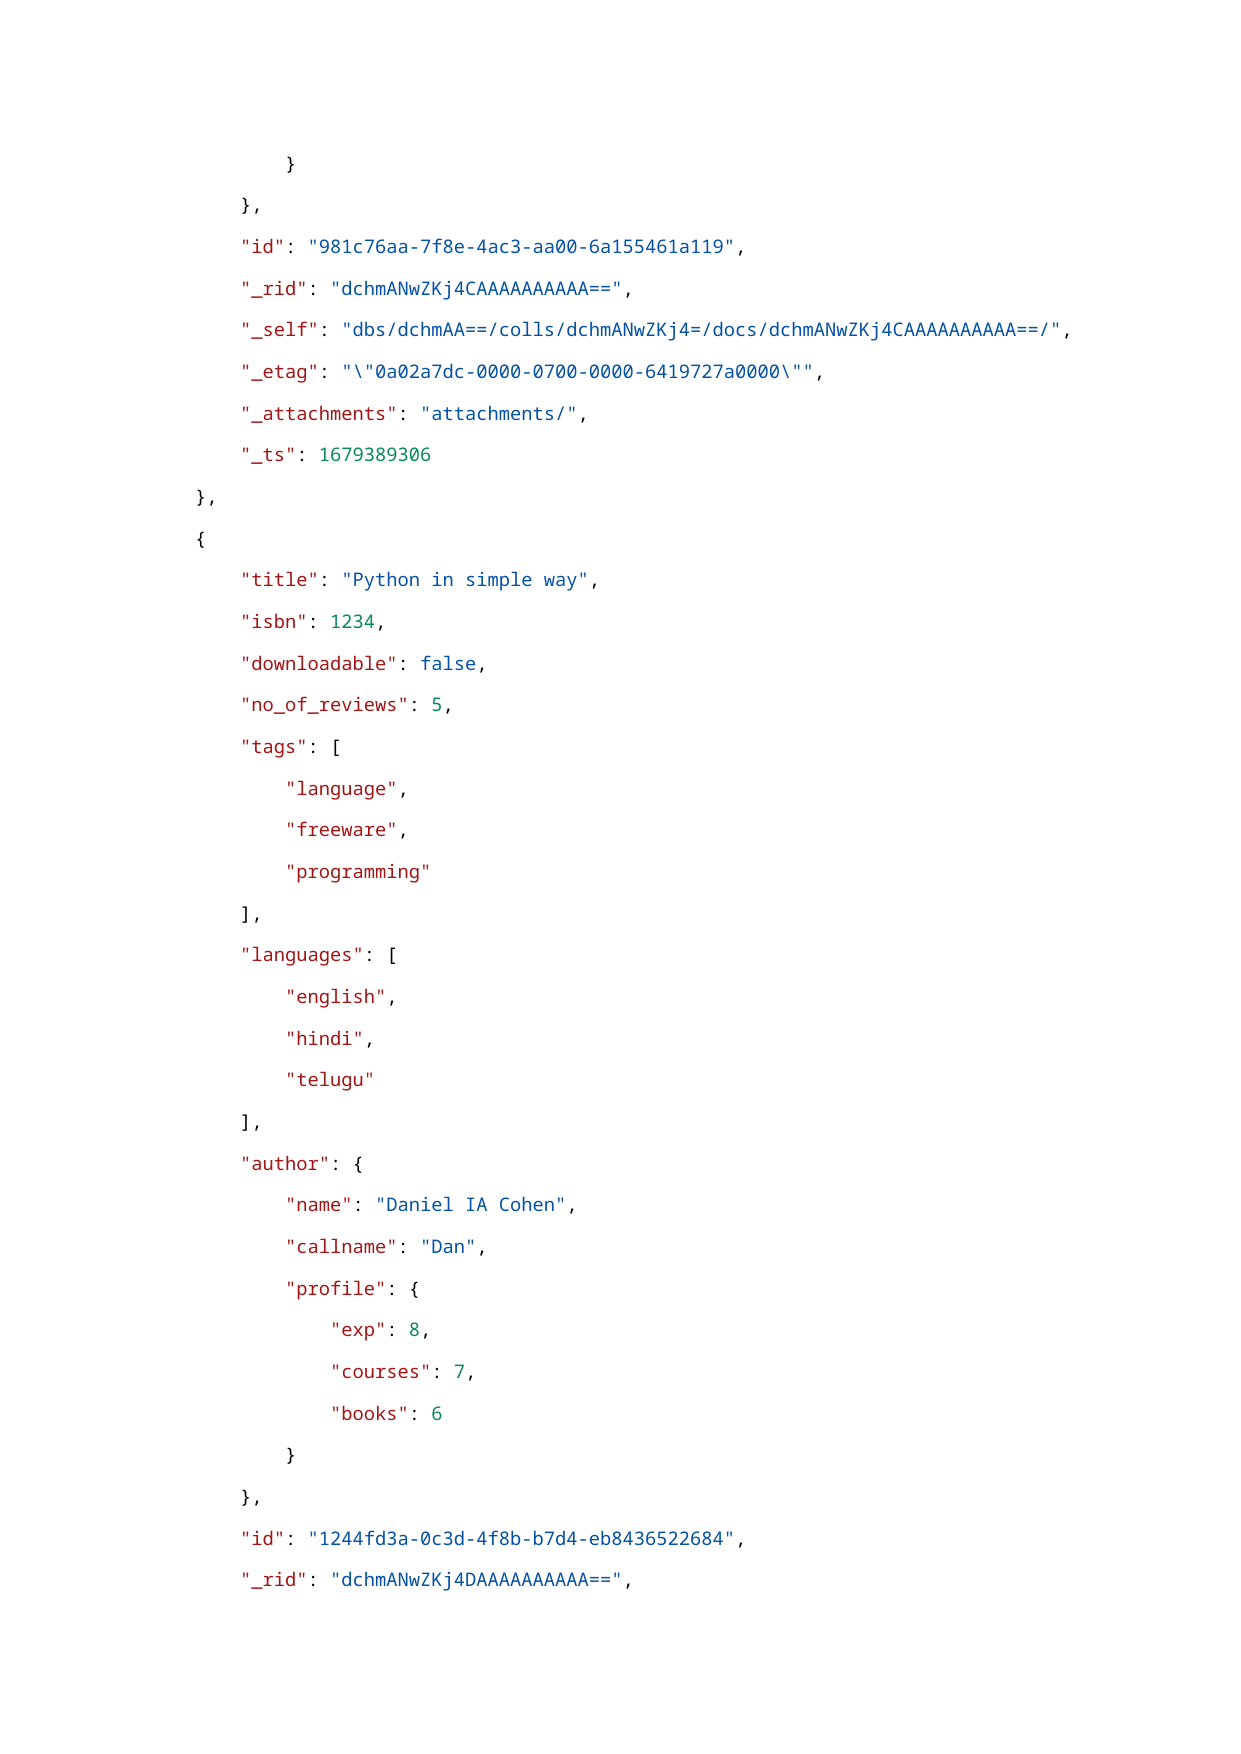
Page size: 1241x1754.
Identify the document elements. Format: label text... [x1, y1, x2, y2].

text ], [150, 1108, 1090, 1133]
text "hindi", [150, 1025, 1090, 1050]
text "author": { [150, 1150, 1090, 1175]
text "_attachments": "attachments/", [150, 400, 1090, 425]
text "profile": { [150, 1275, 1090, 1300]
text }, [150, 1483, 1090, 1508]
text "courses": 7, [150, 1358, 1090, 1383]
text ], [150, 900, 1090, 925]
text "_etag": "\"0a02a7dc-0000-0700-0000-6419727a0000\"", [150, 358, 1090, 383]
text { [150, 525, 1090, 550]
text "freeware", [150, 817, 1090, 842]
text "tags": [ [150, 733, 1090, 758]
text "telugu" [150, 1067, 1090, 1092]
text "english", [150, 983, 1090, 1008]
text "no_of_reviews": 5, [150, 692, 1090, 717]
text "title": "Python in simple way", [150, 567, 1090, 592]
text "exp": 8, [150, 1317, 1090, 1342]
text }, [150, 192, 1090, 217]
text "id": "1244fd3a-0c3d-4f8b-b7d4-eb8436522684", [150, 1525, 1090, 1550]
text "_rid": "dchmANwZKj4DAAAAAAAAAA==", [150, 1567, 1090, 1592]
text "isbn": 1234, [150, 608, 1090, 633]
text "_rid": "dchmANwZKj4CAAAAAAAAAA==", [150, 275, 1090, 300]
text "id": "981c76aa-7f8e-4ac3-aa00-6a155461a119", [150, 233, 1090, 258]
text "downloadable": false, [150, 650, 1090, 675]
text "languages": [ [150, 942, 1090, 967]
text "callname": "Dan", [150, 1233, 1090, 1258]
text } [150, 150, 1090, 175]
text "books": 6 [150, 1400, 1090, 1425]
text "programming" [150, 858, 1090, 883]
text "_ts": 1679389306 [150, 442, 1090, 467]
text }, [150, 483, 1090, 508]
text "name": "Daniel IA Cohen", [150, 1192, 1090, 1217]
text } [150, 1442, 1090, 1467]
text "language", [150, 775, 1090, 800]
text "_self": "dbs/dchmAA==/colls/dchmANwZKj4=/docs/dchmANwZKj4CAAAAAAAAAA==/", [150, 317, 1090, 342]
